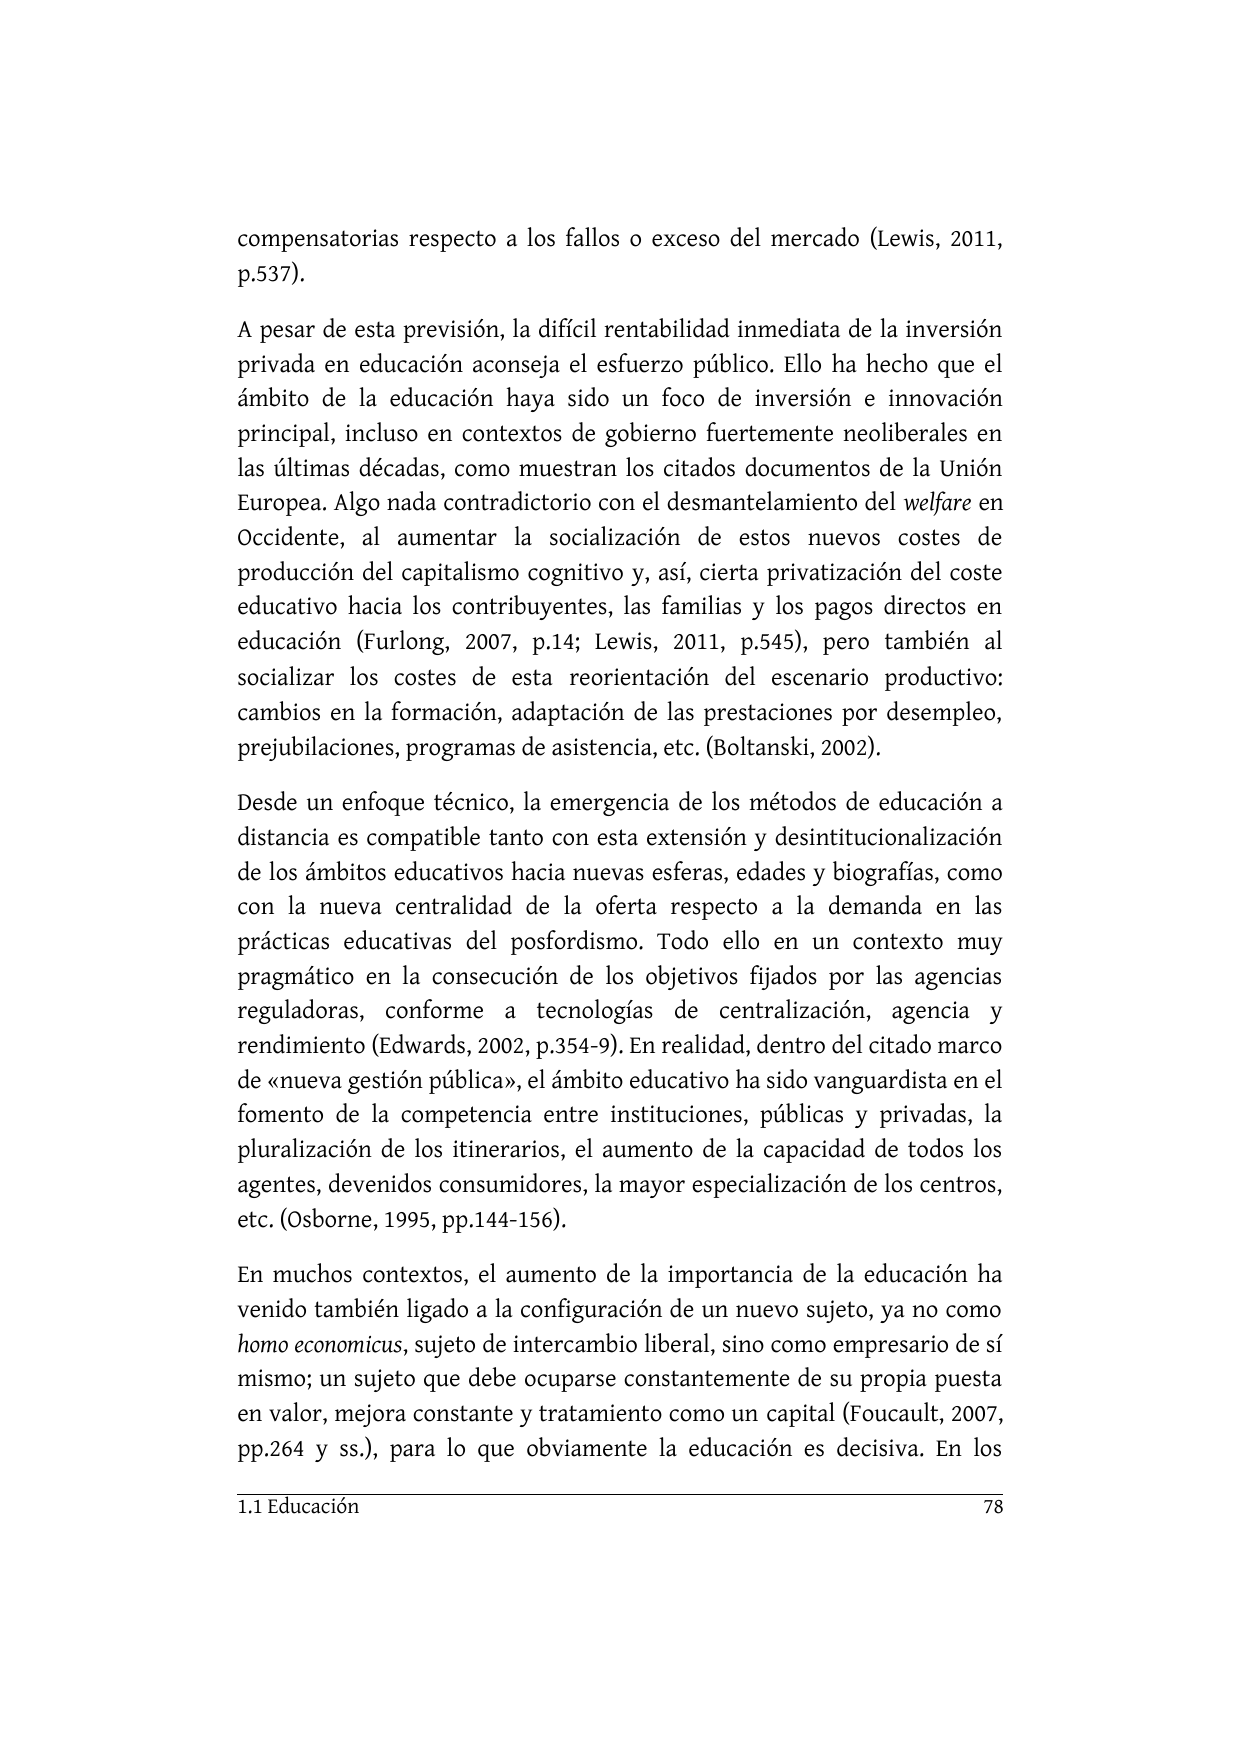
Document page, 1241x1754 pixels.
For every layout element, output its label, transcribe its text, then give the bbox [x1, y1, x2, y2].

text Desde un enfoque técnico, la emergencia de los métodos de educación a distancia es compatible tanto con esta extensión y desintitucionalización de los ámbitos educativos hacia nuevas esferas, edades y biografías, como con la nueva centralidad de la oferta respecto a la demanda en las prácticas educativas del posfordismo. Todo ello en un contexto muy pragmático en la consecución de los objetivos fijados por las agencias reguladoras, conforme a tecnologías de centralización, agencia y rendimiento (Edwards, 2002, p.354-9). En realidad, dentro del citado marco de «nueva gestión pública», el ámbito educativo ha sido vanguardista en el fomento de la competencia entre instituciones, públicas y privadas, la pluralización de los itinerarios, el aumento de la capacidad de todos los agentes, devenidos consumidores, la mayor especialización de los centros, etc. (Osborne, 1995, pp.144-156). [237, 789, 1003, 1234]
text A pesar de esta previsión, la difícil rentabilidad inmediata de la inversión privada en educación aconseja el esfuerzo público. Ello ha hecho que el ámbito de la educación haya sido un foco de inversión e innovación principal, incluso en contextos de gobierno fuertemente neoliberales en las últimas décadas, como muestran los citados documentos de la Unión Europea. Algo nada contradictorio con el desmantelamiento del welfare en Occidente, al aumentar la socialización de estos nuevos costes de producción del capitalismo cognitivo y, así, cierta privatización del coste educativo hacia los contribuyentes, las familias y los pagos directos en educación (Furlong, 2007, p.14; Lewis, 2011, p.545), pero también al socializar los costes de esta reorientación del escenario productivo: cambios en la formación, adaptación de las prestaciones por desempleo, prejubilaciones, programas de asistencia, etc. (Boltanski, 2002). [237, 315, 1003, 762]
text En muchos contextos, el aumento de la importancia de la educación ha venido también ligado a la configuración de un nuevo sujeto, ya no como homo economicus, sujeto de intercambio liberal, sino como empresario de sí mismo; un sujeto que debe ocuparse constantemente de su propia puesta en valor, mejora constante y tratamiento como un capital (Foucault, 2007, pp.264 y ss.), para lo que obviamente la educación es decisiva. En los [237, 1261, 1003, 1463]
text compensatorias respecto a los fallos o exceso del mercado (Lewis, 2011, p.537). [237, 225, 1003, 289]
